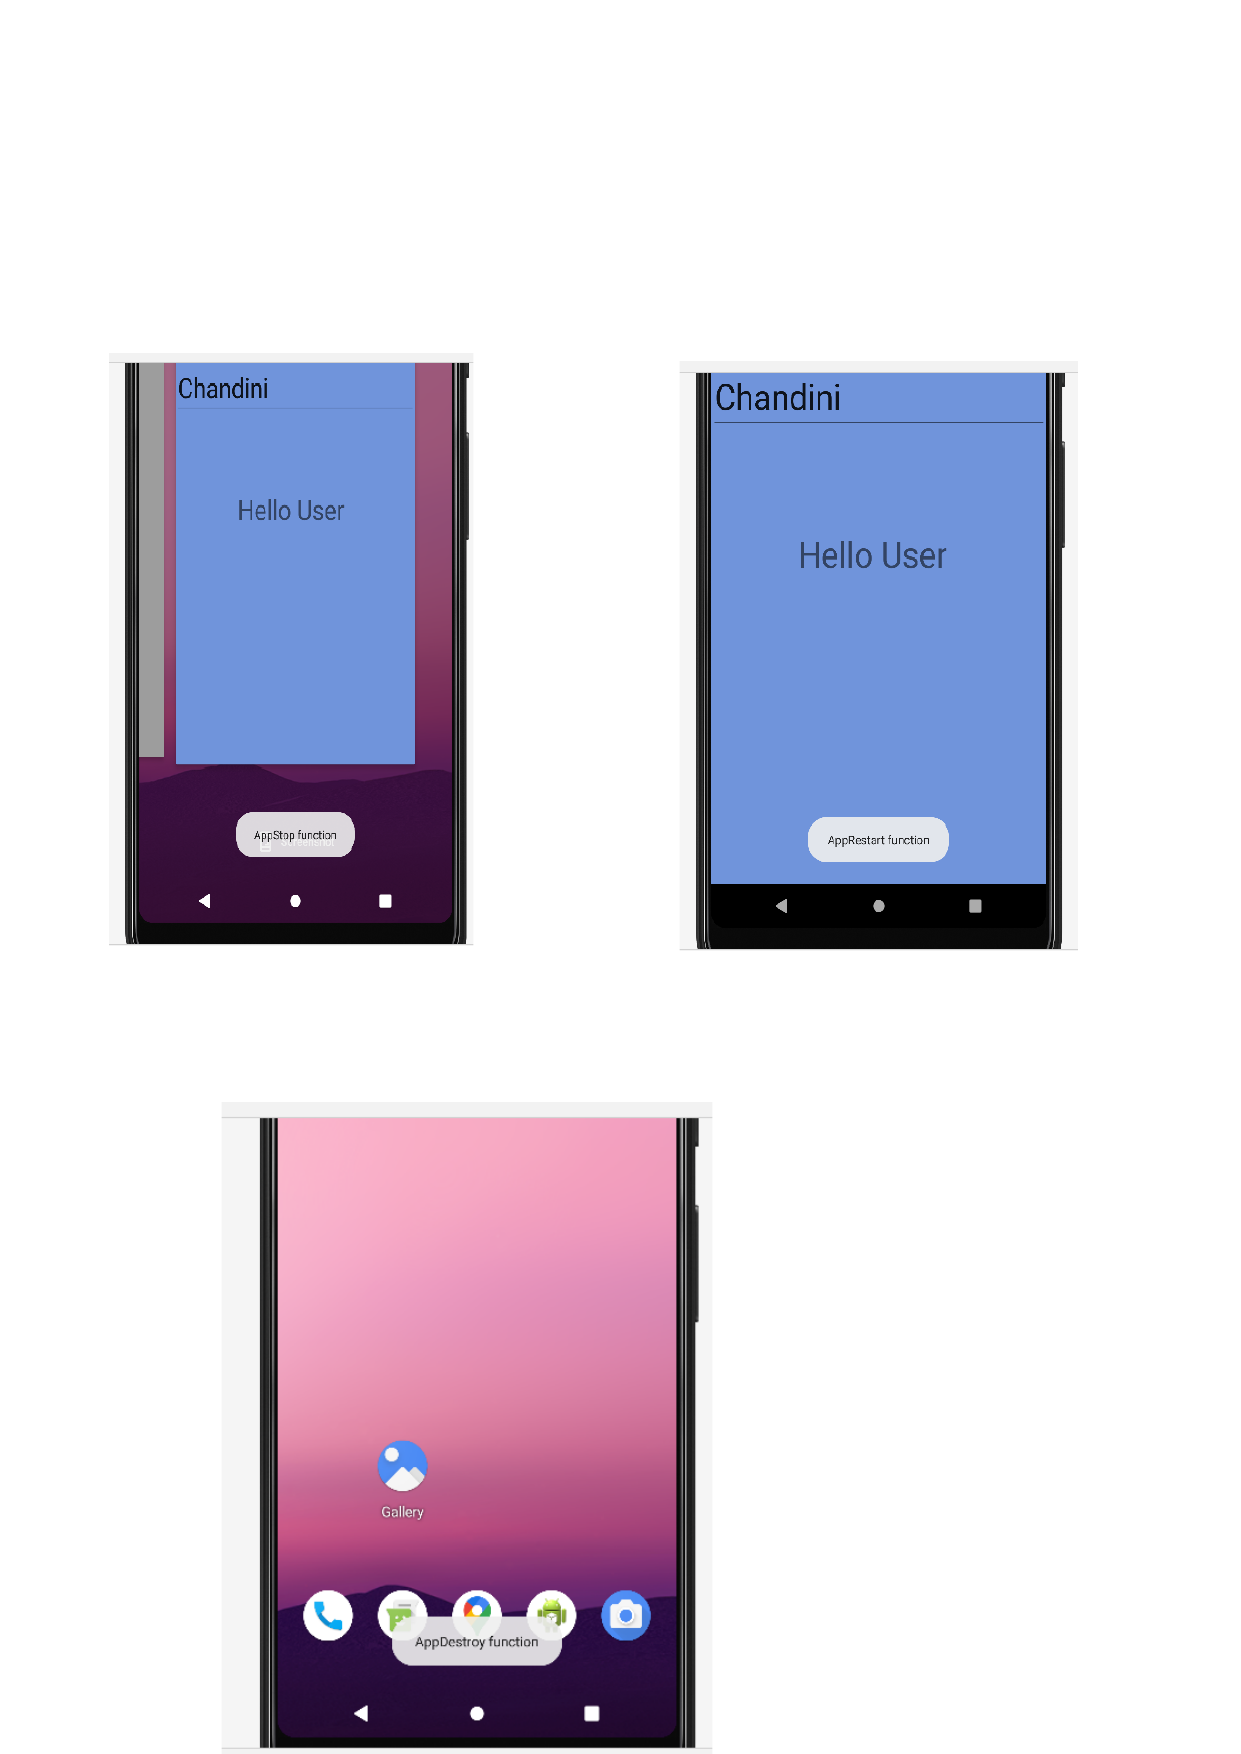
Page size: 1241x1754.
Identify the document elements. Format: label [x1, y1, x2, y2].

picture [270, 1102, 713, 1754]
picture [733, 361, 1078, 951]
picture [157, 353, 474, 946]
